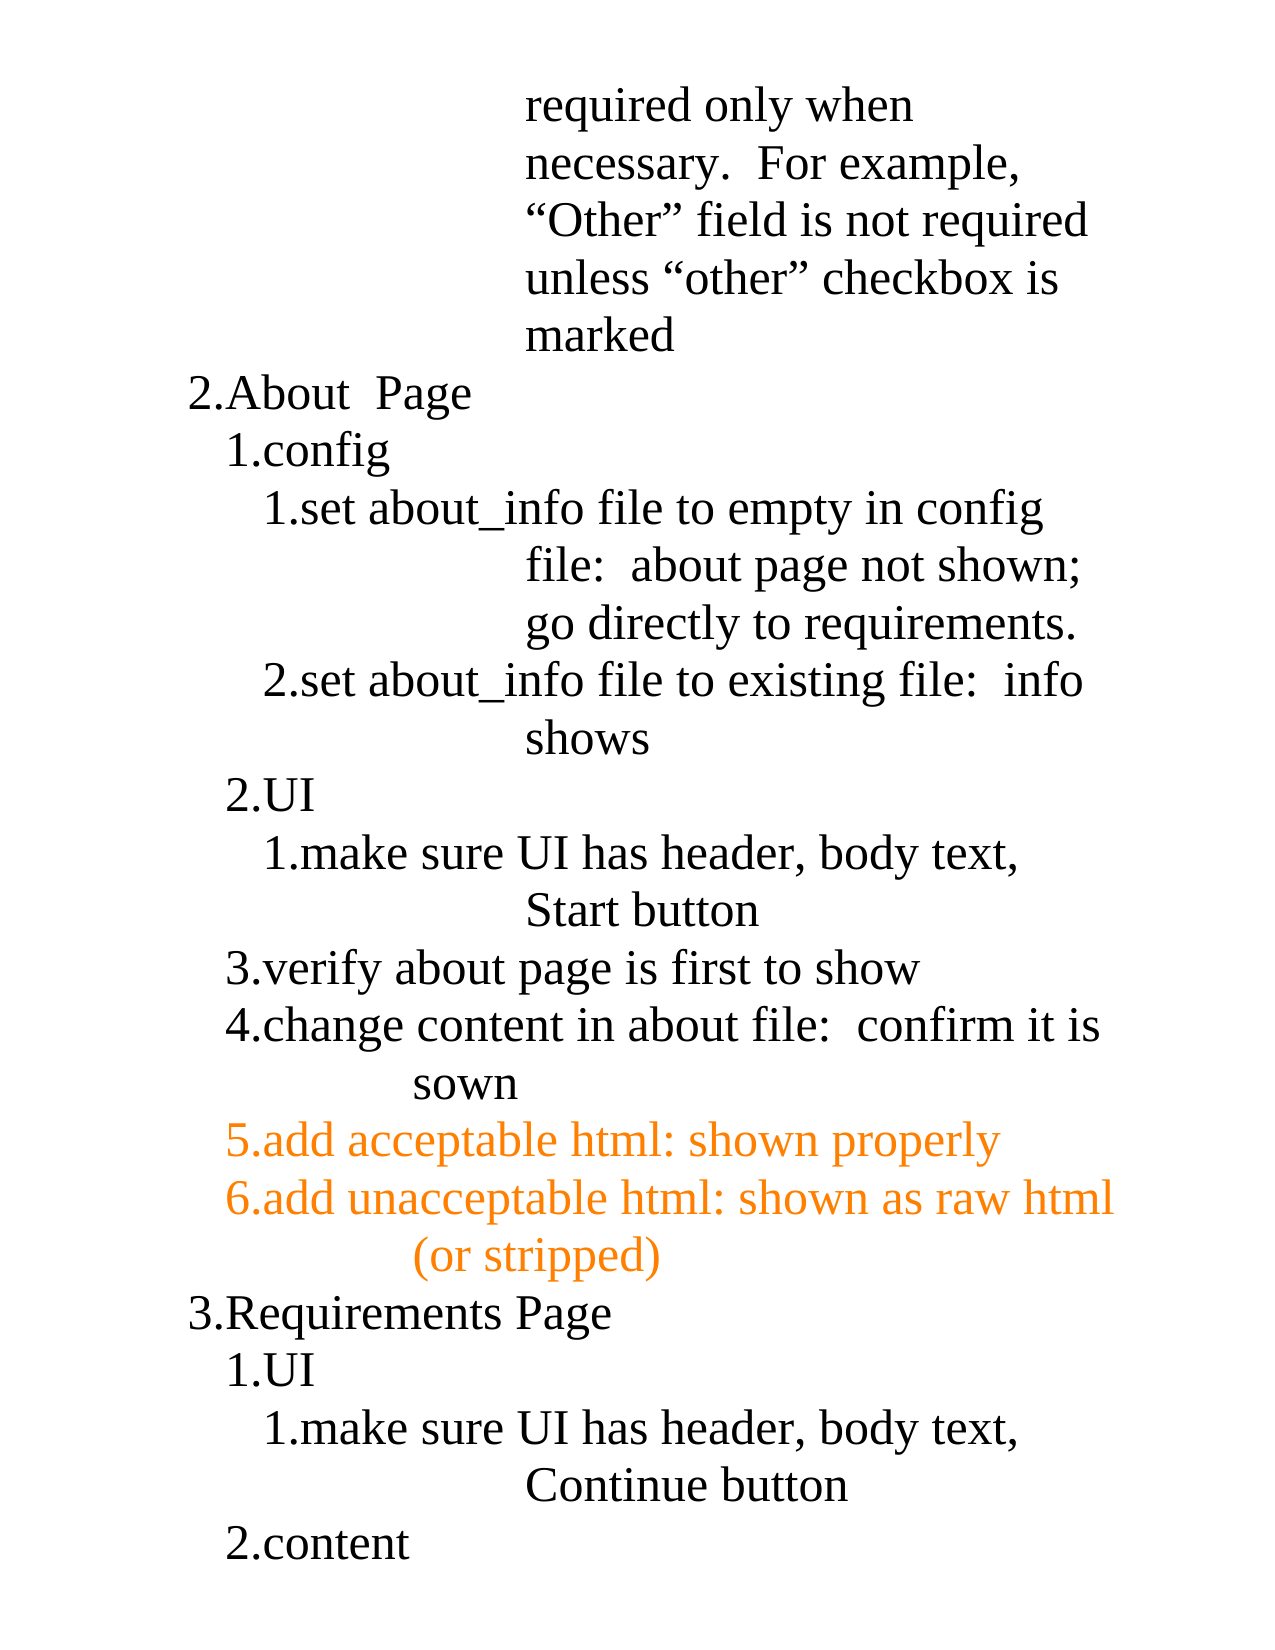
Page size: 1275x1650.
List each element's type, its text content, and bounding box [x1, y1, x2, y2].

list add acceptable html: shown properly [225, 1110, 1125, 1167]
list About Page [187, 362, 1125, 420]
list change content in about file: confirm it is sown [225, 995, 1125, 1110]
list Requirements Page [187, 1282, 1125, 1340]
list set about_info file to empty in config file: about page not shown; go directly to requirements. [262, 477, 1125, 650]
list config [225, 420, 1125, 477]
list required only when necessary. For example, “Other” field is not required unless “other” checkbox is marked [262, 75, 1125, 362]
list make sure UI has header, body text, Continue button [262, 1397, 1125, 1512]
list set about_info file to existing file: info shows [262, 650, 1125, 765]
list make sure UI has header, body text, Start button [262, 822, 1125, 937]
list UI [225, 1340, 1125, 1397]
list verify about page is first to show [225, 937, 1125, 995]
list UI [225, 765, 1125, 822]
list add unacceptable html: shown as raw html (or stripped) [225, 1167, 1125, 1282]
list content [225, 1512, 1125, 1570]
